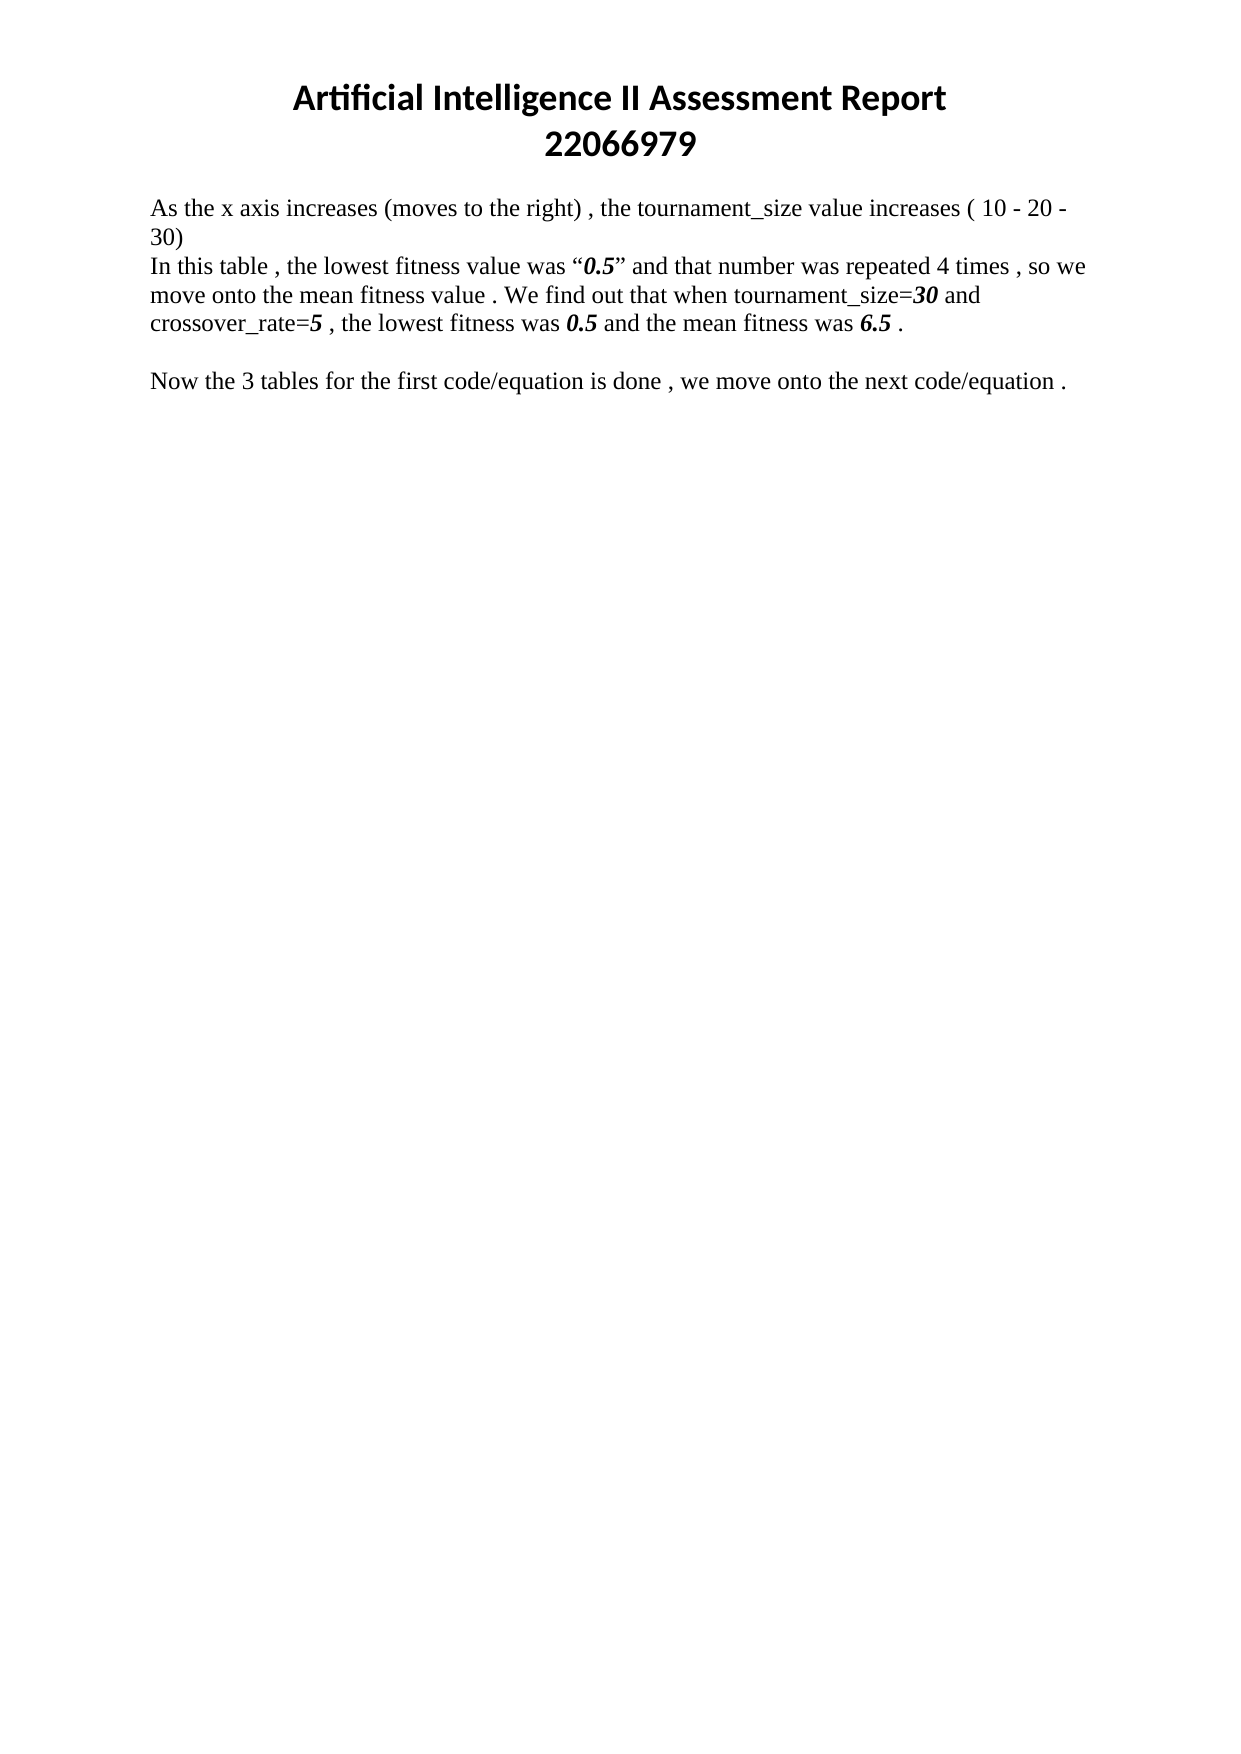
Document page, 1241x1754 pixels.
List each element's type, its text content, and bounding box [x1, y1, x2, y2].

text In this table , the lowest fitness value was “0.5” and that number was repeated 4 times , so we move onto the mean fitness value . We find out that when tournament_size=30 and crossover_rate=5 , the lowest fitness was 0.5 and the mean fitness was 6.5 . [150, 251, 1090, 337]
text Now the 3 tables for the first code/equation is done , we move onto the next code/equation . [150, 366, 1090, 395]
text As the x axis increases (moves to the right) , the tournament_size value increases ( 10 - 20 - 30) [150, 193, 1090, 251]
